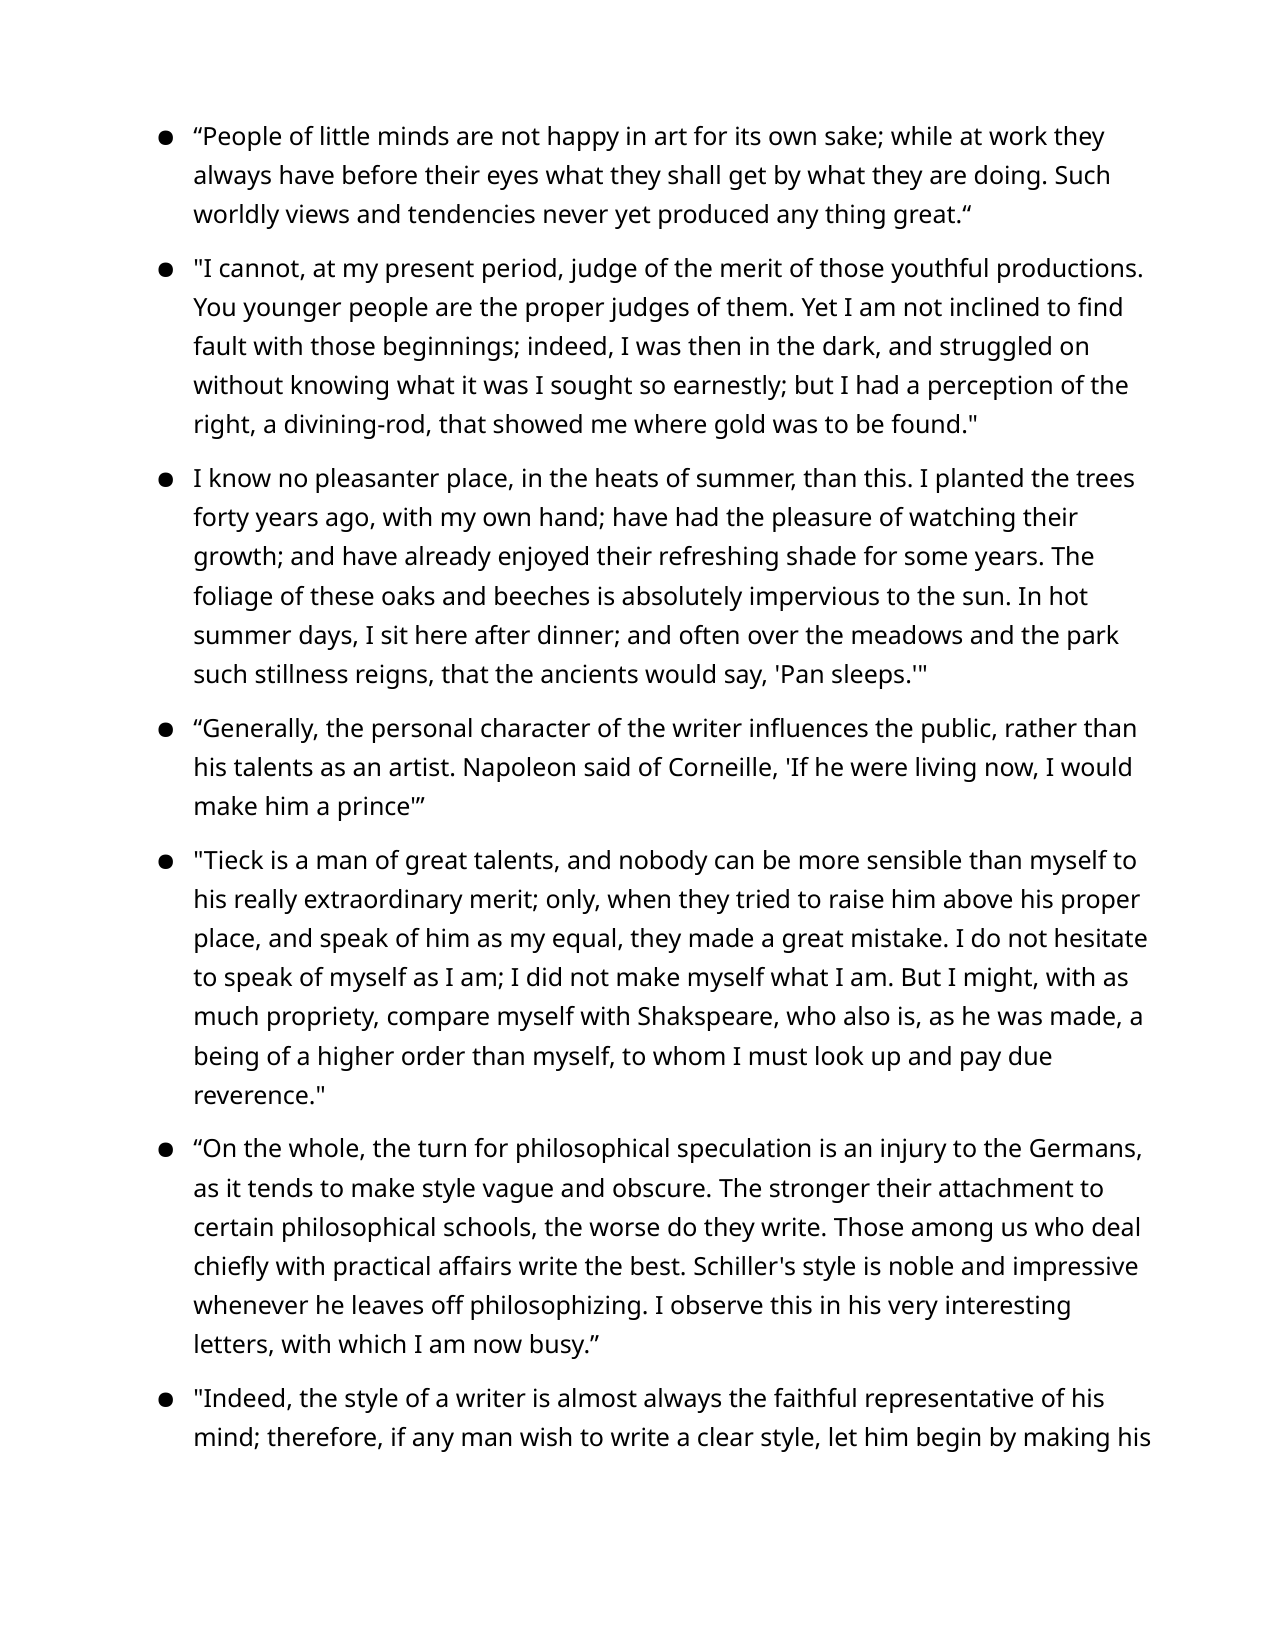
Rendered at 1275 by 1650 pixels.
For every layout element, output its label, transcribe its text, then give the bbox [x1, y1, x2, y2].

list I know no pleasanter place, in the heats of summer, than this. I planted the trees forty years ago, with my own hand; have had the pleasure of watching their growth; and have already enjoyed their refreshing shade for some years. The foliage of these oaks and beeches is absolutely impervious to the sun. In hot summer days, I sit here after dinner; and often over the meadows and the park such stillness reigns, that the ancients would say, 'Pan sleeps.'" [156, 461, 1157, 691]
list "Tieck is a man of great talents, and nobody can be more sensible than myself to his really extraordinary merit; only, when they tried to raise him above his proper place, and speak of him as my equal, they made a great mistake. I do not hesitate to speak of myself as I am; I did not make myself what I am. But I might, with as much propriety, compare myself with Shakspeare, who also is, as he was made, a being of a higher order than myself, to whom I must look up and pay due reverence." [156, 842, 1157, 1111]
list “People of little minds are not happy in art for its own sake; while at work they always have before their eyes what they shall get by what they are doing. Such worldly views and tendencies never yet produced any thing great.“ [156, 118, 1157, 231]
list “Generally, the personal character of the writer influences the public, rather than his talents as an artist. Napoleon said of Corneille, 'If he were living now, I would make him a prince'” [156, 710, 1157, 823]
list "I cannot, at my present period, judge of the merit of those youthful productions. You younger people are the proper judges of them. Yet I am not inclined to find fault with those beginnings; indeed, I was then in the dark, and struggled on without knowing what it was I sought so earnestly; but I had a perception of the right, a divining-rod, that showed me where gold was to be found." [156, 250, 1157, 441]
list “On the whole, the turn for philosophical speculation is an injury to the Germans, as it tends to make style vague and obscure. The stronger their attachment to certain philosophical schools, the worse do they write. Those among us who deal chiefly with practical affairs write the best. Schiller's style is noble and impressive whenever he leaves off philosophizing. I observe this in his very interesting letters, with which I am now busy.” [156, 1131, 1157, 1361]
list "Indeed, the style of a writer is almost always the faithful representative of his mind; therefore, if any man wish to write a clear style, let him begin by making his [156, 1381, 1157, 1454]
